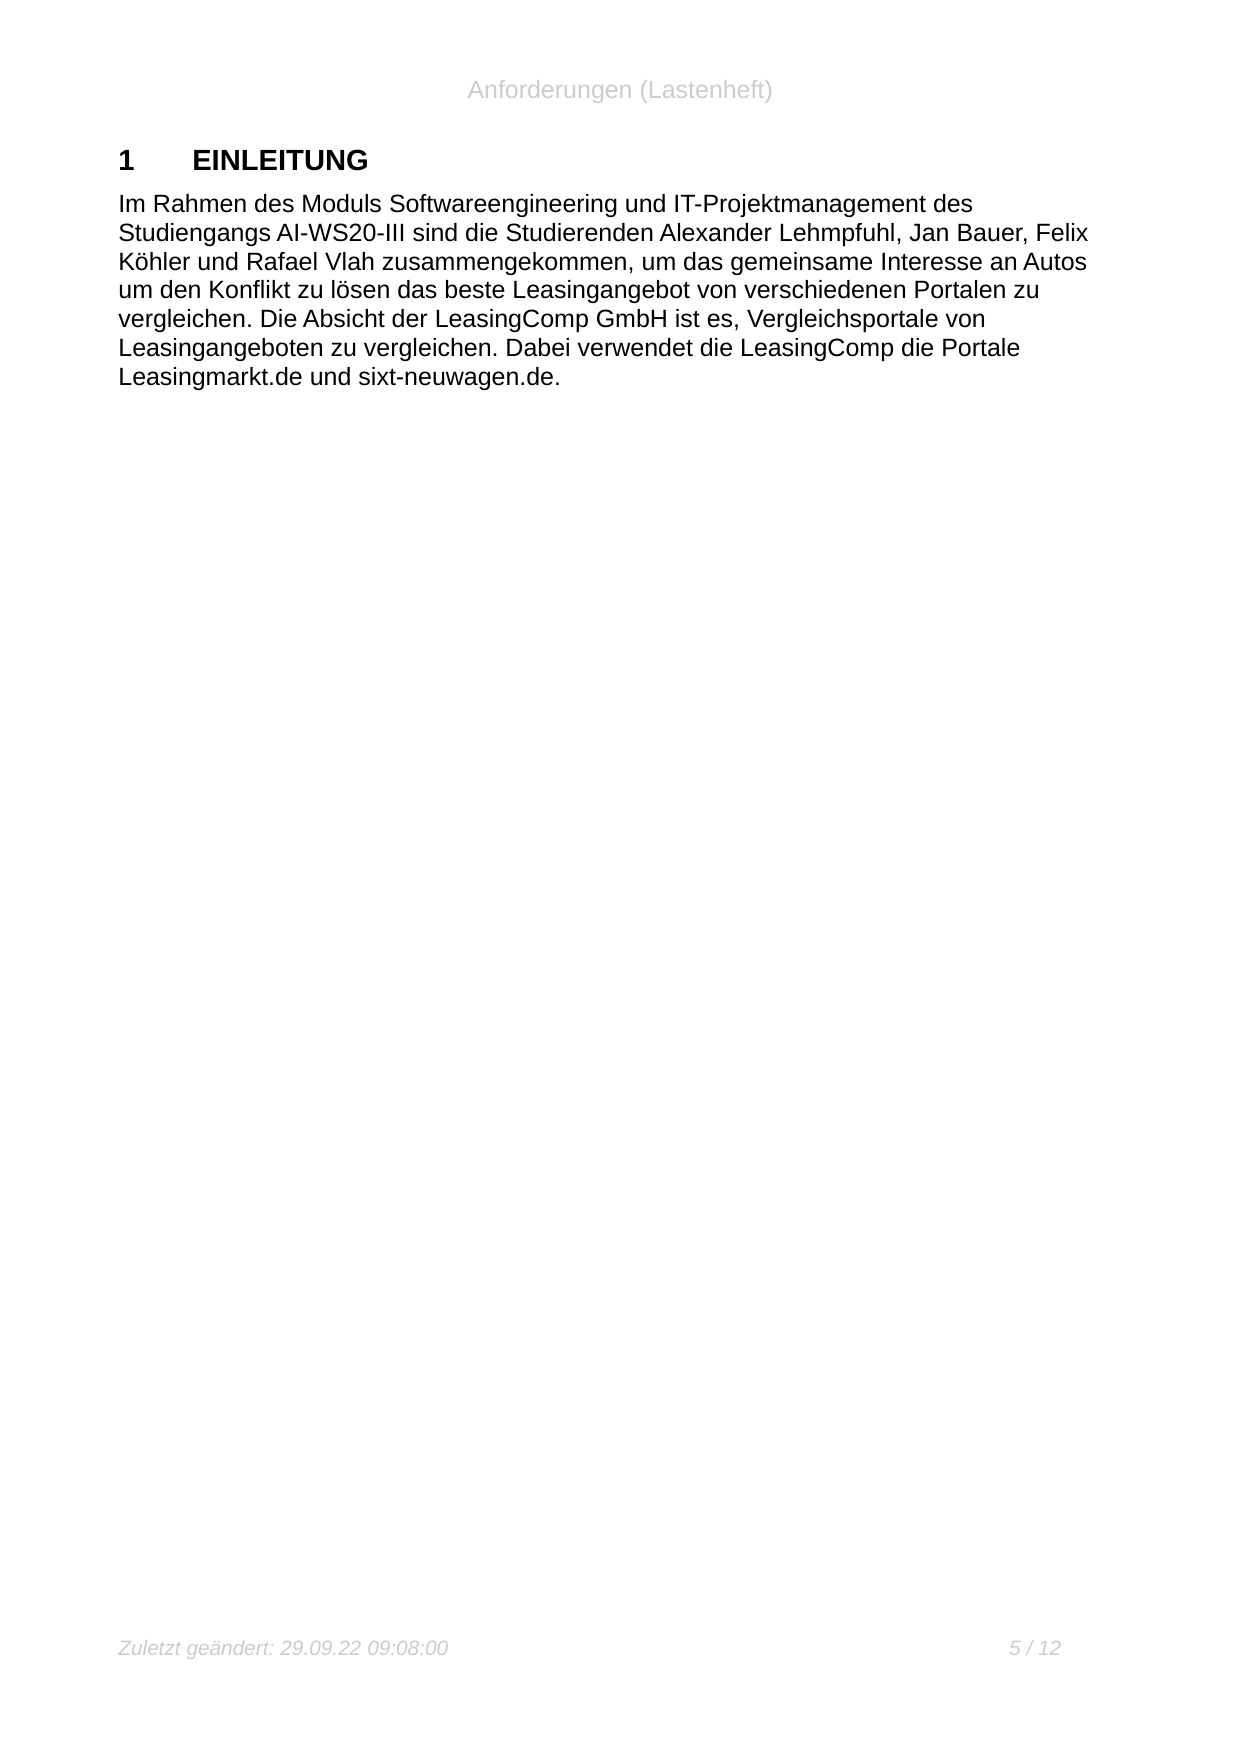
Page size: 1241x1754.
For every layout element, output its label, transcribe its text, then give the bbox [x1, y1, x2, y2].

subtitle Einleitung [118, 143, 1122, 177]
text Im Rahmen des Moduls Softwareengineering und IT-Projektmanagement des Studiengangs AI-WS20-III sind die Studierenden Alexander Lehmpfuhl, Jan Bauer, Felix Köhler und Rafael Vlah zusammengekommen, um das gemeinsame Interesse an Autos um den Konflikt zu lösen das beste Leasingangebot von verschiedenen Portalen zu vergleichen. Die Absicht der LeasingComp GmbH ist es, Vergleichsportale von Leasingangeboten zu vergleichen. Dabei verwendet die LeasingComp die Portale Leasingmarkt.de und sixt-neuwagen.de. [118, 189, 1122, 390]
